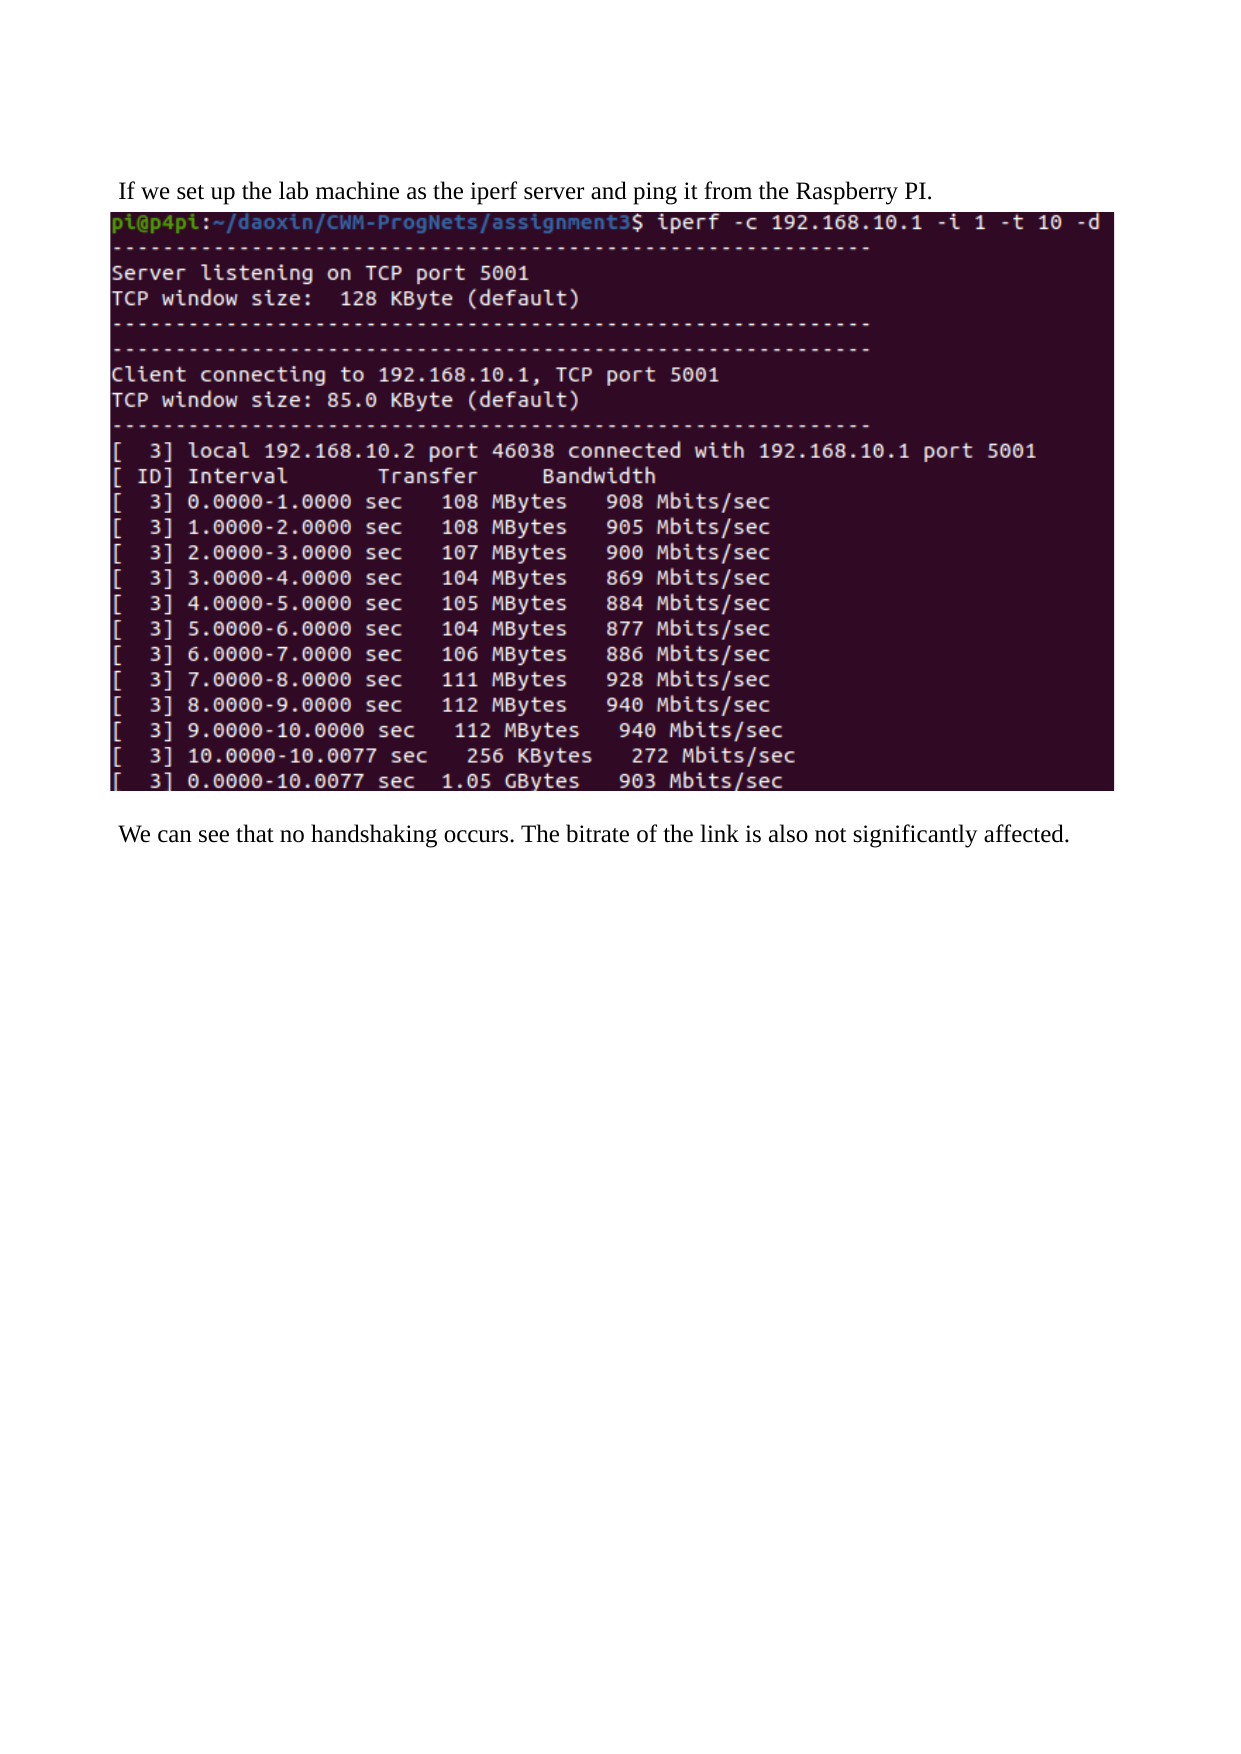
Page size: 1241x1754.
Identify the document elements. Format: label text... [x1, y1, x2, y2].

text We can see that no handshaking occurs. The bitrate of the link is also not significantly affected. [118, 819, 1122, 848]
text If we set up the lab machine as the iperf server and ping it from the Raspberry PI. [118, 176, 1122, 205]
picture [110, 212, 1115, 791]
